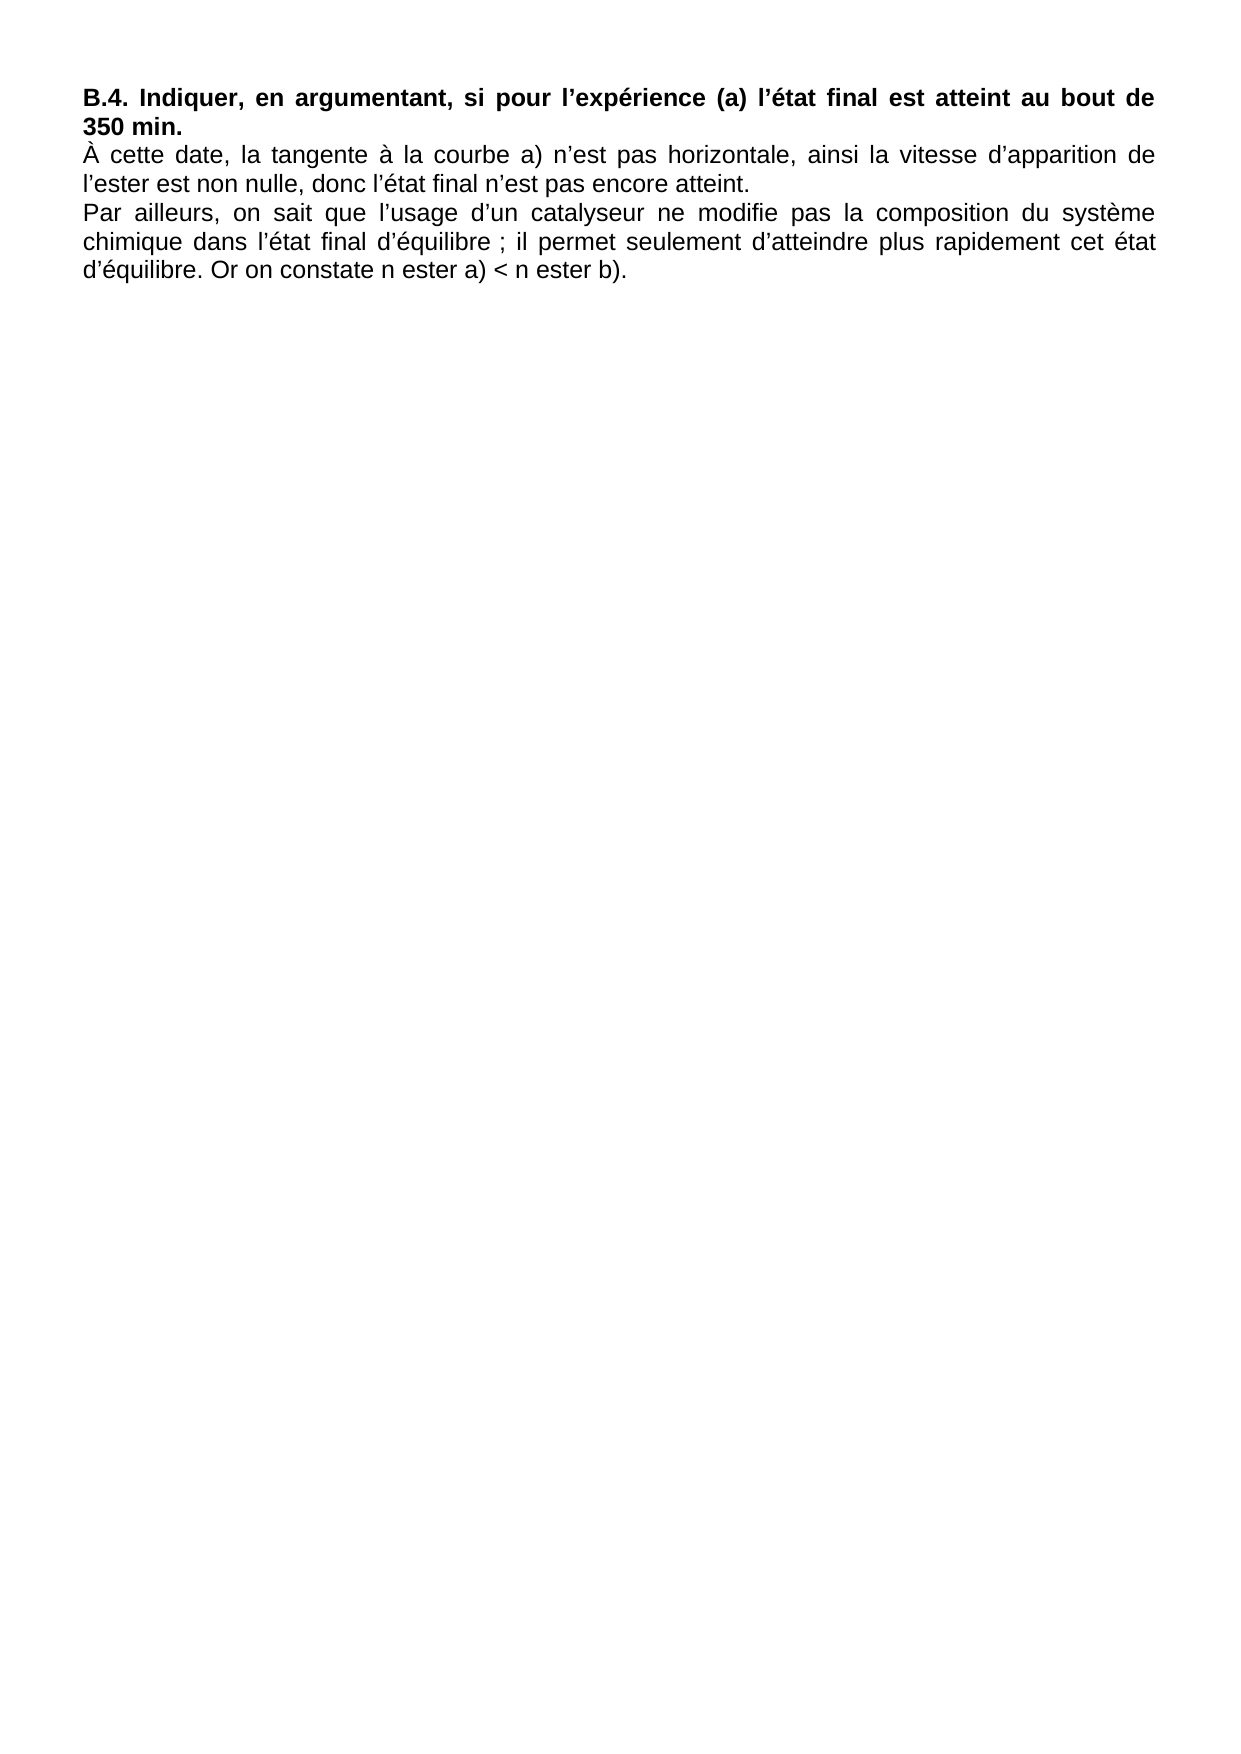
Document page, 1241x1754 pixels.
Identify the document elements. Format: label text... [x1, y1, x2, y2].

text À cette date, la tangente à la courbe a) n’est pas horizontale, ainsi la vitesse d’apparition de l’ester est non nulle, donc l’état final n’est pas encore atteint. [83, 140, 1157, 198]
text Par ailleurs, on sait que l’usage d’un catalyseur ne modifie pas la composition du système chimique dans l’état final d’équilibre ; il permet seulement d’atteindre plus rapidement cet état d’équilibre. Or on constate n ester a) < n ester b). [83, 198, 1157, 284]
text B.4. Indiquer, en argumentant, si pour l’expérience (a) l’état final est atteint au bout de 350 min. [83, 83, 1157, 140]
